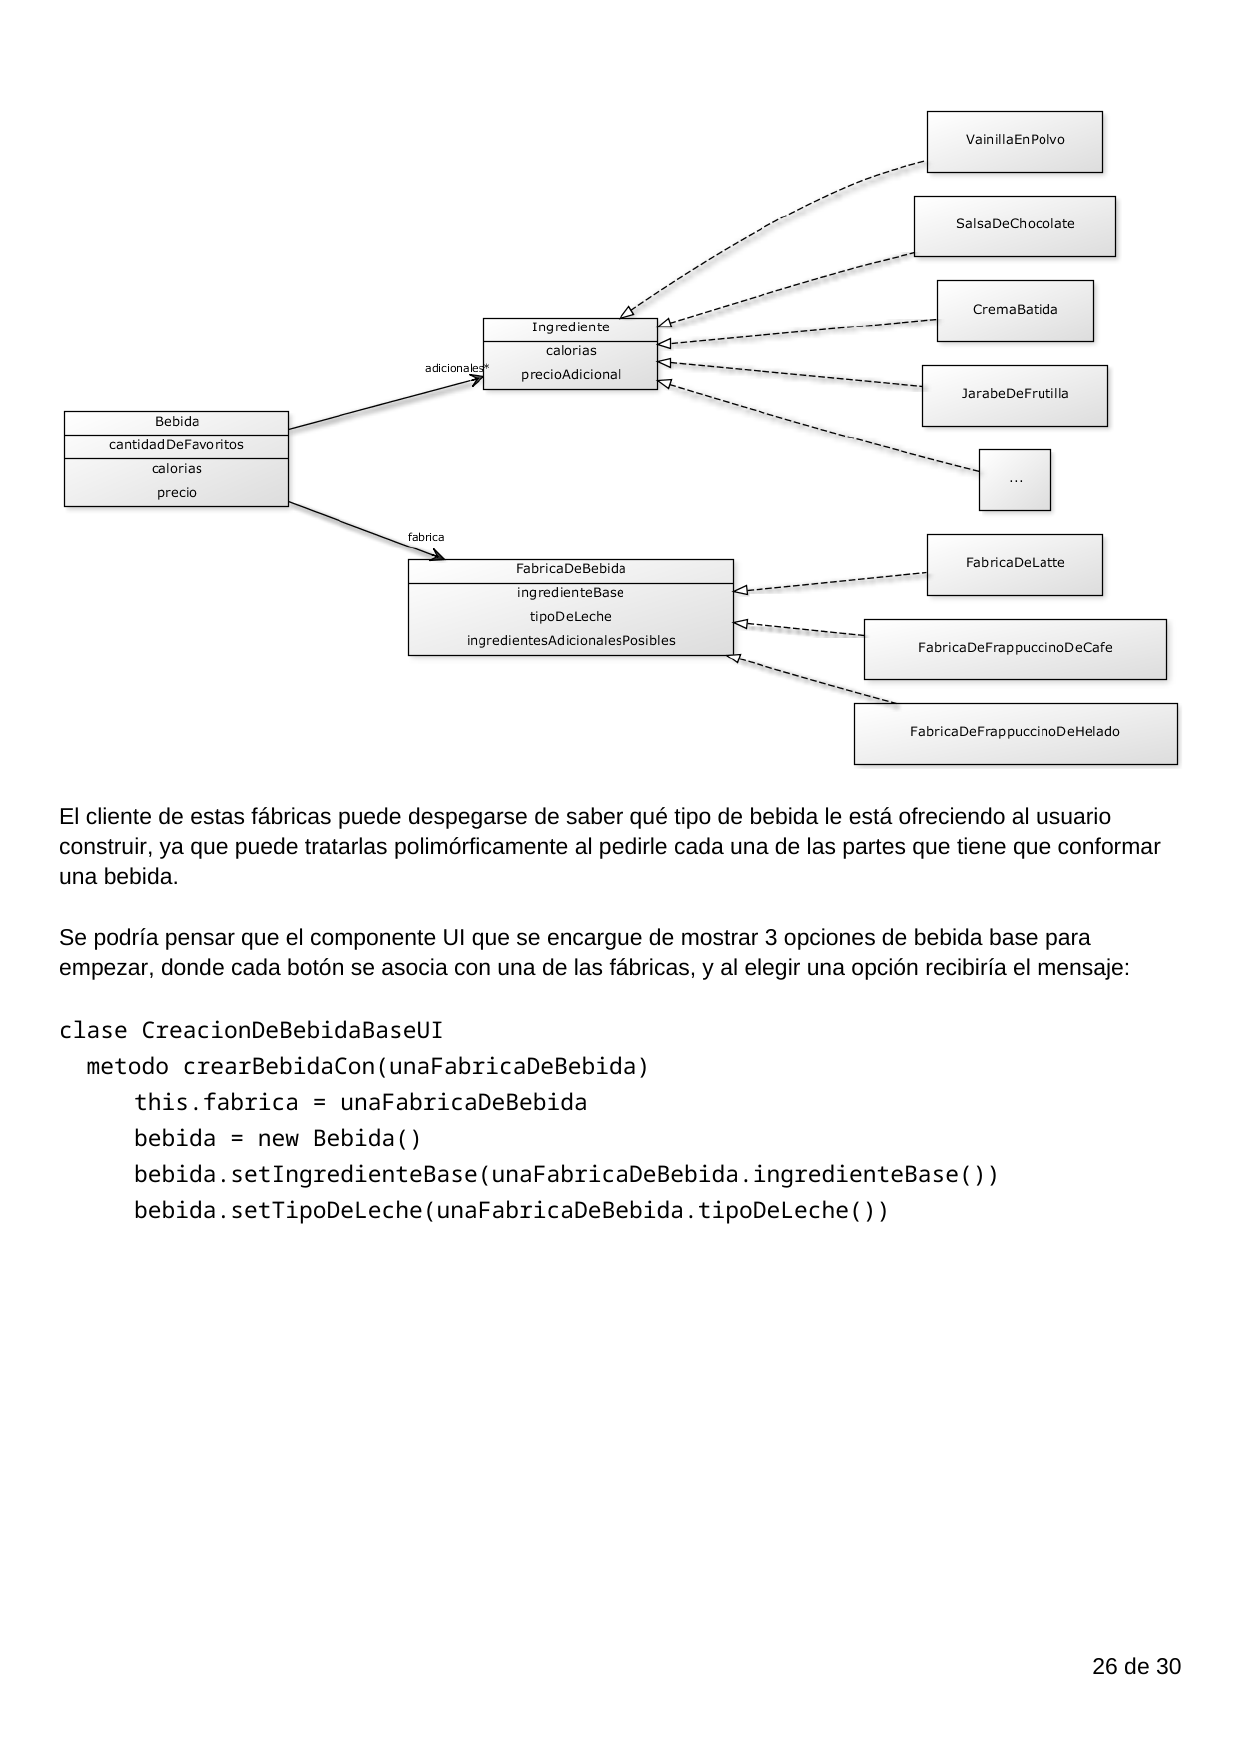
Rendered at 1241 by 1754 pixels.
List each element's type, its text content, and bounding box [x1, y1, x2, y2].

text bebida.setTipoDeLeche(unaFabricaDeBebida.tipoDeLeche()) [59, 1194, 1181, 1225]
text clase CreacionDeBebidaBaseUI [59, 1014, 1181, 1046]
text this.fabrica = unaFabricaDeBebida [59, 1086, 1181, 1117]
text metodo crearBebidaCon(unaFabricaDeBebida) [59, 1050, 1181, 1081]
text El cliente de estas fábricas puede despegarse de saber qué tipo de bebida le está ofreciendo al usuario construir, ya que puede tratarlas polimórficamente al pedirle cada una de las partes que tiene que conformar una bebida. [59, 803, 1181, 889]
text bebida = new Bebida() [59, 1122, 1181, 1153]
text Se podría pensar que el componente UI que se encargue de mostrar 3 opciones de bebida base para empezar, donde cada botón se asocia con una de las fábricas, y al elegir una opción recibiría el mensaje: [59, 924, 1181, 980]
text bebida.setIngredienteBase(unaFabricaDeBebida.ingredienteBase()) [59, 1158, 1181, 1189]
picture [58, 106, 1183, 769]
